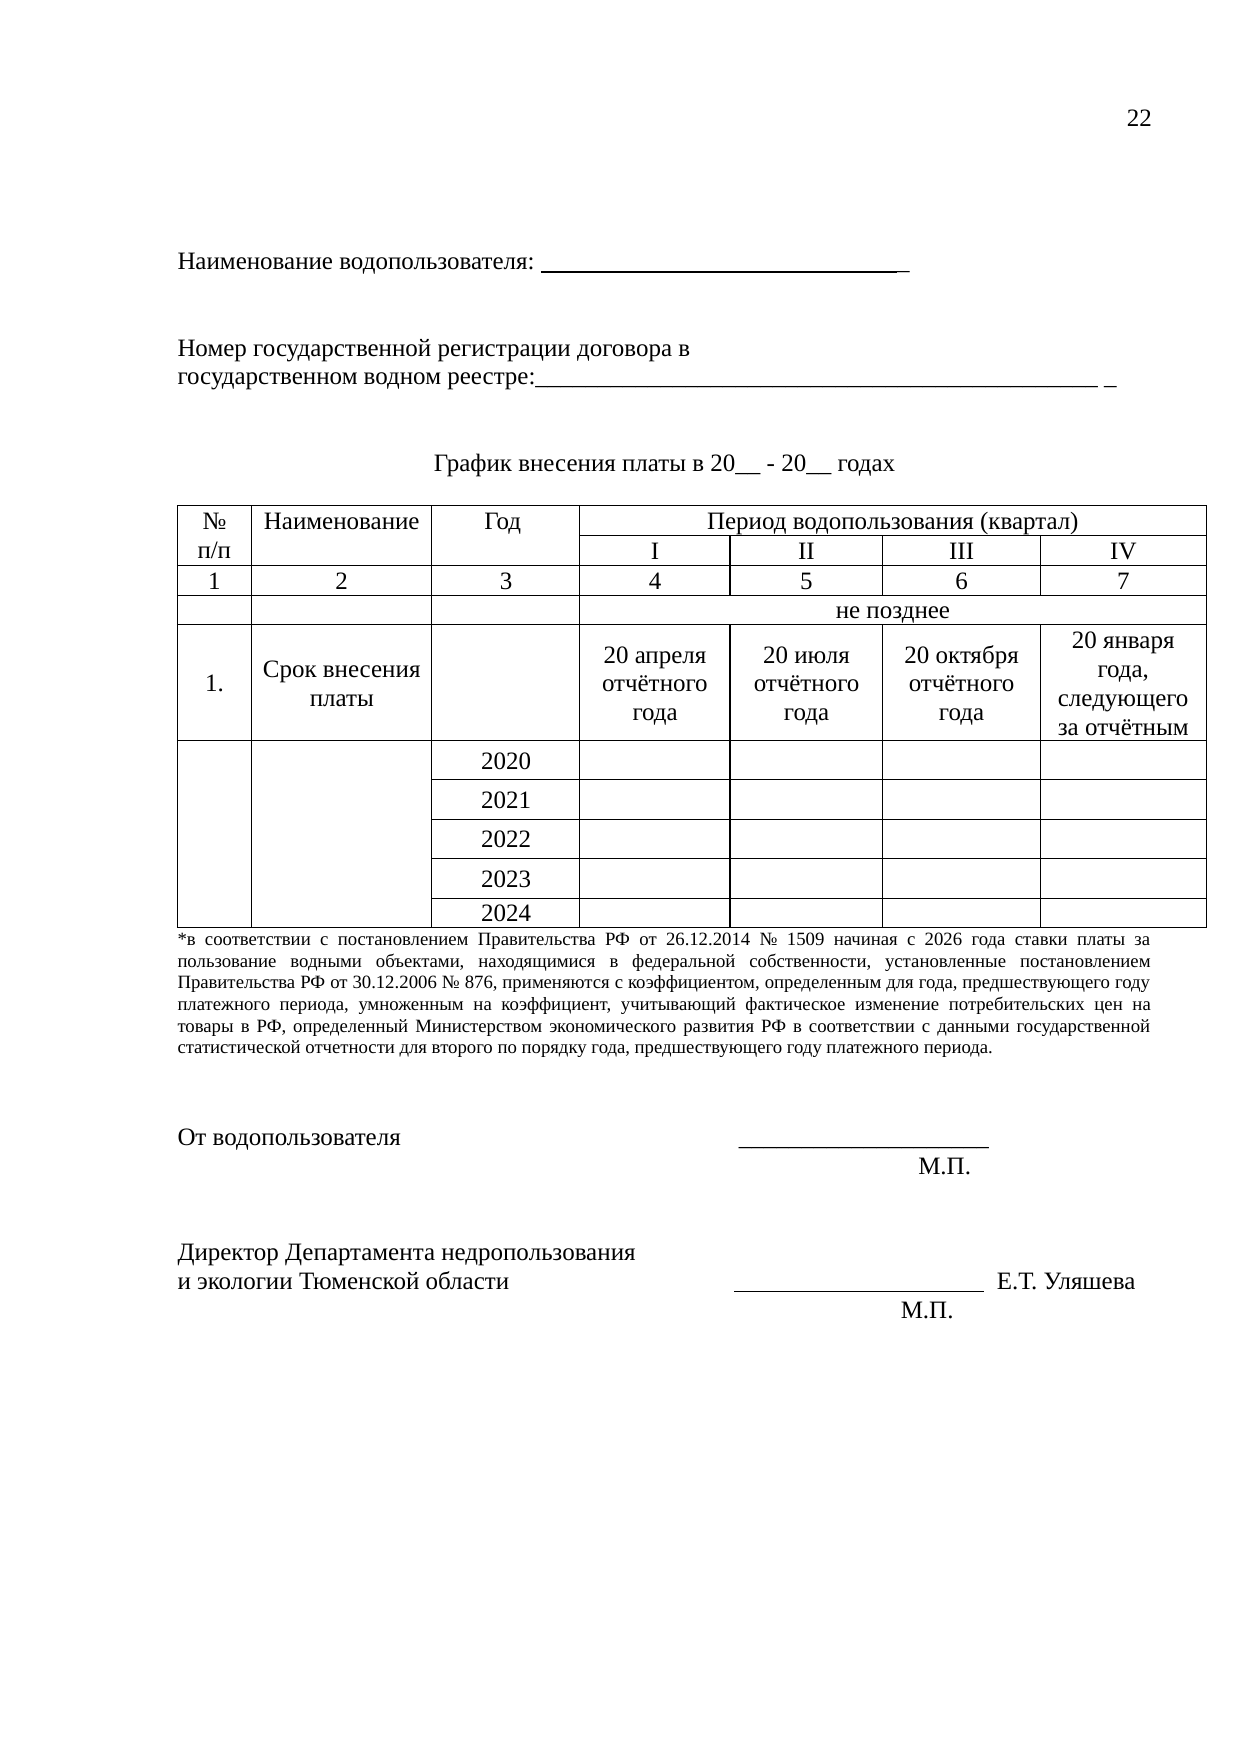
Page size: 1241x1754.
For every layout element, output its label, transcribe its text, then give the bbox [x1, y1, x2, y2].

table_cell [731, 859, 882, 897]
text График внесения платы в 20__ - 20__ годах [177, 448, 1152, 476]
table_cell [1041, 859, 1206, 897]
text *в соответствии с постановлением Правительства РФ от 26.12.2014 № 1509 начиная с 2026 года ставки платы за пользование водными объектами, находящимися в федеральной собственности, установленные постановлением Правительства РФ от 30.12.2006 № 876, применяются с коэффициентом, определенным для года, предшествующего году платежного периода, умноженным на коэффициент, учитывающий фактическое изменение потребительских цен на товары в РФ, определенный Министерством экономического развития РФ в соответствии с данными государственной статистической отчетности для второго по порядку года, предшествующего году платежного периода. [177, 928, 1152, 1058]
text От водопользователя ____________________ М.П. [177, 1122, 1152, 1180]
table_cell 1. [178, 625, 251, 740]
table_cell [580, 780, 729, 819]
table_header № п/п [178, 506, 251, 565]
table_cell 7 [1041, 566, 1206, 594]
table_cell [432, 625, 579, 740]
table_header Год [432, 506, 579, 565]
table_cell [731, 820, 882, 858]
table_cell II [731, 536, 882, 565]
table_cell 2021 [432, 780, 579, 819]
table_cell [252, 741, 431, 927]
text Директор Департамента недропользования [177, 1237, 1152, 1266]
table_cell 1 [178, 566, 251, 594]
table_cell I [580, 536, 729, 565]
table_cell [580, 820, 729, 858]
text Наименование водопользователя: _ [177, 246, 1152, 275]
table_cell [731, 741, 882, 779]
table_cell [883, 820, 1040, 858]
table_cell [580, 899, 729, 927]
table_cell [883, 780, 1040, 819]
text М.П. [177, 1295, 1152, 1323]
table_cell [1041, 899, 1206, 927]
table_cell 2024 [432, 899, 579, 927]
table_cell [883, 859, 1040, 897]
table_cell 6 [883, 566, 1040, 594]
table_cell 3 [432, 566, 579, 594]
table_cell [731, 899, 882, 927]
table_cell 2 [252, 566, 431, 594]
table_cell Срок внесения платы [252, 625, 431, 740]
table_cell [731, 780, 882, 819]
table_cell 20 января года, следующего за отчётным [1041, 625, 1206, 740]
table_cell 2020 [432, 741, 579, 779]
table_cell [178, 741, 251, 927]
table_cell 2023 [432, 859, 579, 897]
table_cell 2022 [432, 820, 579, 858]
table_cell 4 [580, 566, 729, 594]
table_cell III [883, 536, 1040, 565]
table_cell 5 [731, 566, 882, 594]
table_cell [883, 899, 1040, 927]
table_cell 20 октября отчётного года [883, 625, 1040, 740]
table_cell [580, 859, 729, 897]
table_cell [178, 596, 251, 624]
table_cell не позднее [580, 596, 1206, 624]
table_cell [252, 596, 431, 624]
table_header Период водопользования (квартал) [580, 506, 1206, 535]
table_cell [580, 741, 729, 779]
table_cell 20 апреля отчётного года [580, 625, 729, 740]
table_cell [1041, 741, 1206, 779]
table_cell [883, 741, 1040, 779]
table_header Наименование [252, 506, 431, 565]
table_cell 20 июля отчётного года [731, 625, 882, 740]
text и экологии Тюменской области Е.Т. Уляшева [177, 1266, 1152, 1295]
table_cell IV [1041, 536, 1206, 565]
table_cell [432, 596, 579, 624]
table_cell [1041, 820, 1206, 858]
text государственном водном реестре:_____________________________________________ _ [177, 361, 1152, 390]
table_cell [1041, 780, 1206, 819]
text Номер государственной регистрации договора в [177, 333, 1152, 361]
